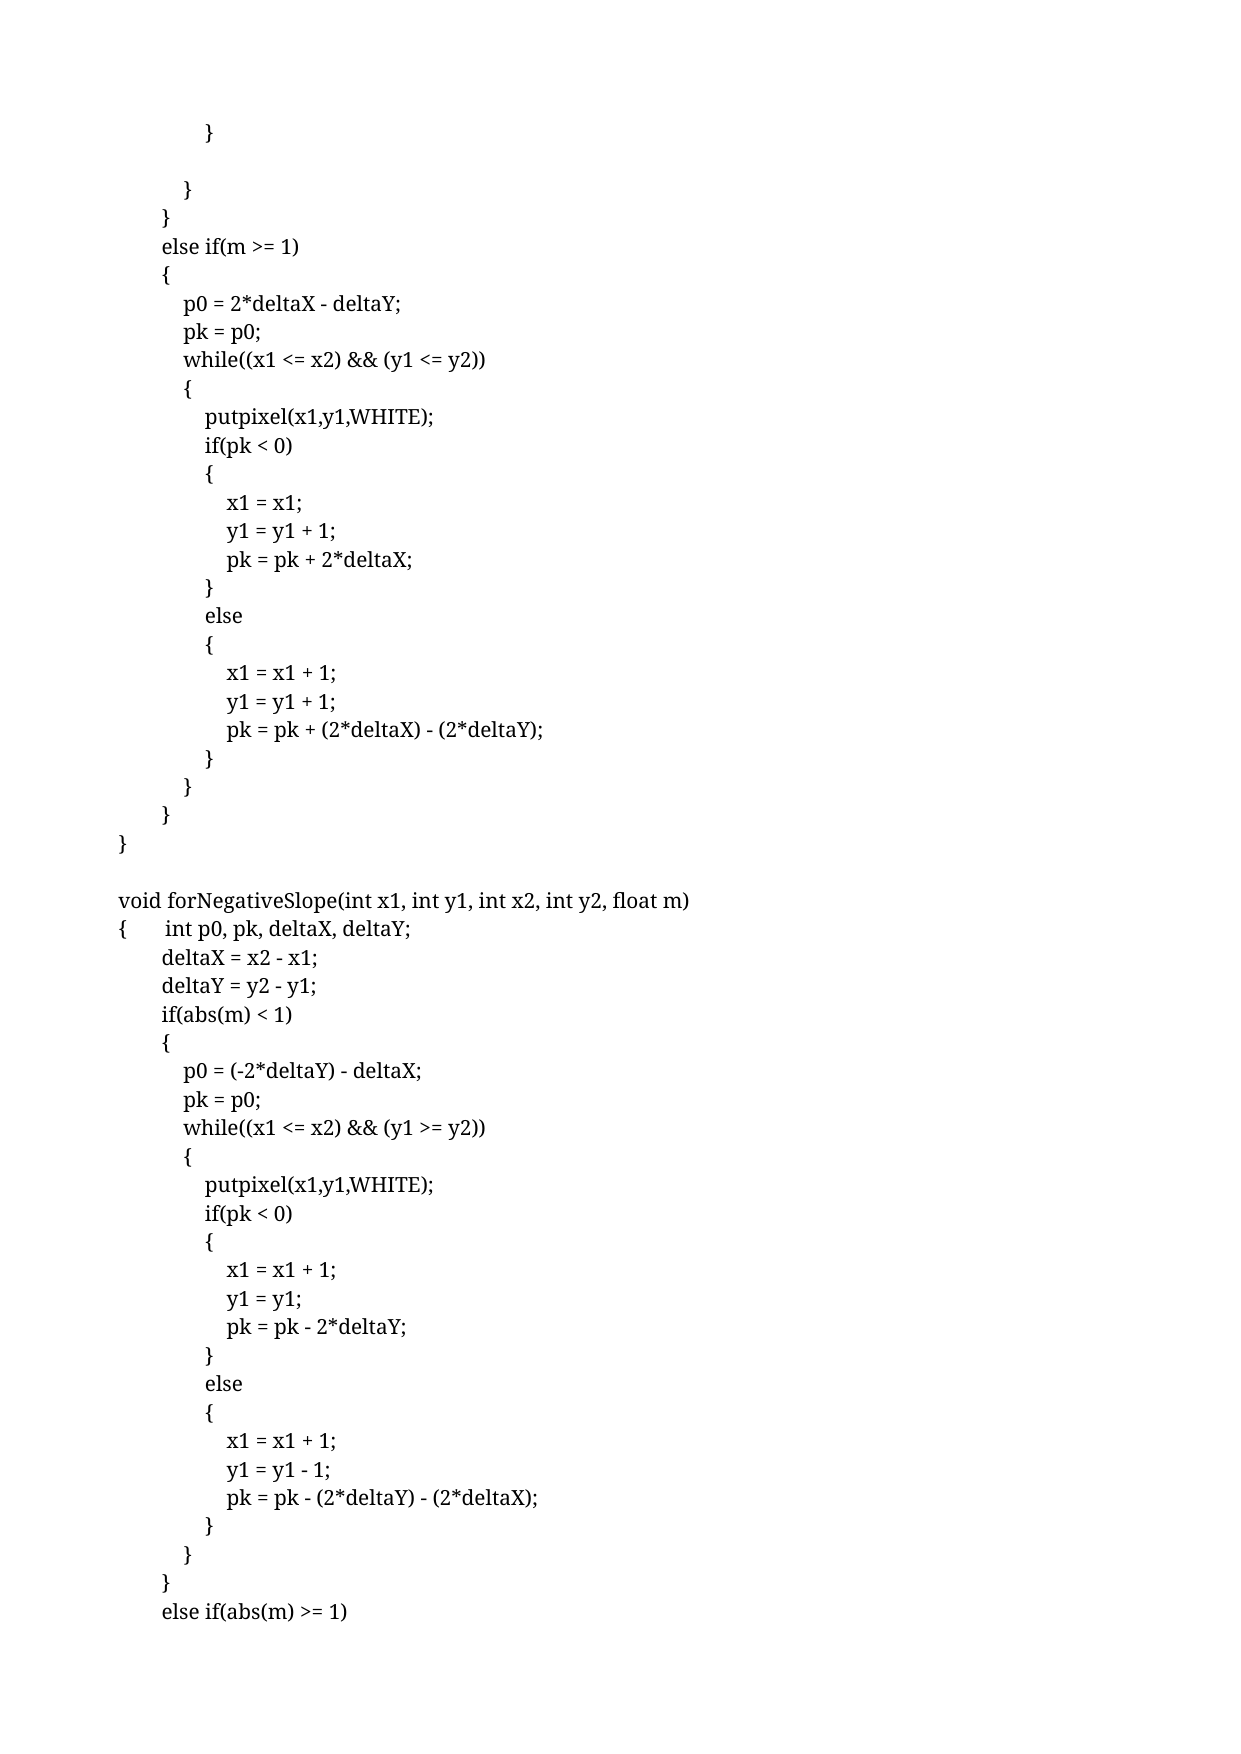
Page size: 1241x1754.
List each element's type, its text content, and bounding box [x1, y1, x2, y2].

text { [118, 630, 1122, 658]
text if(abs(m) < 1) [118, 1000, 1122, 1028]
text void forNegativeSlope(int x1, int y1, int x2, int y2, float m) [118, 886, 1122, 914]
text { int p0, pk, deltaX, deltaY; [118, 914, 1122, 943]
text } [118, 175, 1122, 203]
text { [118, 459, 1122, 488]
text x1 = x1 + 1; [118, 658, 1122, 687]
text pk = pk - (2*deltaY) - (2*deltaX); [118, 1483, 1122, 1512]
text } [118, 1540, 1122, 1568]
text p0 = (-2*deltaY) - deltaX; [118, 1057, 1122, 1085]
text } [118, 1341, 1122, 1369]
text } [118, 203, 1122, 232]
text pk = pk - 2*deltaY; [118, 1312, 1122, 1341]
text } [118, 1512, 1122, 1540]
text x1 = x1; [118, 488, 1122, 516]
text { [118, 260, 1122, 289]
text } [118, 829, 1122, 857]
text { [118, 1398, 1122, 1426]
text pk = p0; [118, 317, 1122, 346]
text while((x1 <= x2) && (y1 >= y2)) [118, 1113, 1122, 1142]
text else if(abs(m) >= 1) [118, 1597, 1122, 1625]
text pk = pk + 2*deltaX; [118, 545, 1122, 573]
text y1 = y1 + 1; [118, 687, 1122, 715]
text x1 = x1 + 1; [118, 1256, 1122, 1284]
text else [118, 602, 1122, 630]
text { [118, 374, 1122, 402]
text x1 = x1 + 1; [118, 1426, 1122, 1455]
text if(pk < 0) [118, 431, 1122, 459]
text pk = p0; [118, 1085, 1122, 1113]
text if(pk < 0) [118, 1199, 1122, 1227]
text } [118, 801, 1122, 829]
text deltaY = y2 - y1; [118, 971, 1122, 1000]
text { [118, 1028, 1122, 1057]
text else if(m >= 1) [118, 232, 1122, 260]
text p0 = 2*deltaX - deltaY; [118, 289, 1122, 317]
text } [118, 573, 1122, 602]
text } [118, 772, 1122, 801]
text y1 = y1; [118, 1284, 1122, 1312]
text } [118, 1568, 1122, 1597]
text putpixel(x1,y1,WHITE); [118, 402, 1122, 431]
text } [118, 118, 1122, 147]
text } [118, 744, 1122, 772]
text { [118, 1227, 1122, 1256]
text putpixel(x1,y1,WHITE); [118, 1170, 1122, 1199]
text y1 = y1 + 1; [118, 516, 1122, 545]
text { [118, 1142, 1122, 1170]
text while((x1 <= x2) && (y1 <= y2)) [118, 346, 1122, 374]
text else [118, 1369, 1122, 1398]
text y1 = y1 - 1; [118, 1455, 1122, 1483]
text pk = pk + (2*deltaX) - (2*deltaY); [118, 715, 1122, 744]
text deltaX = x2 - x1; [118, 943, 1122, 971]
